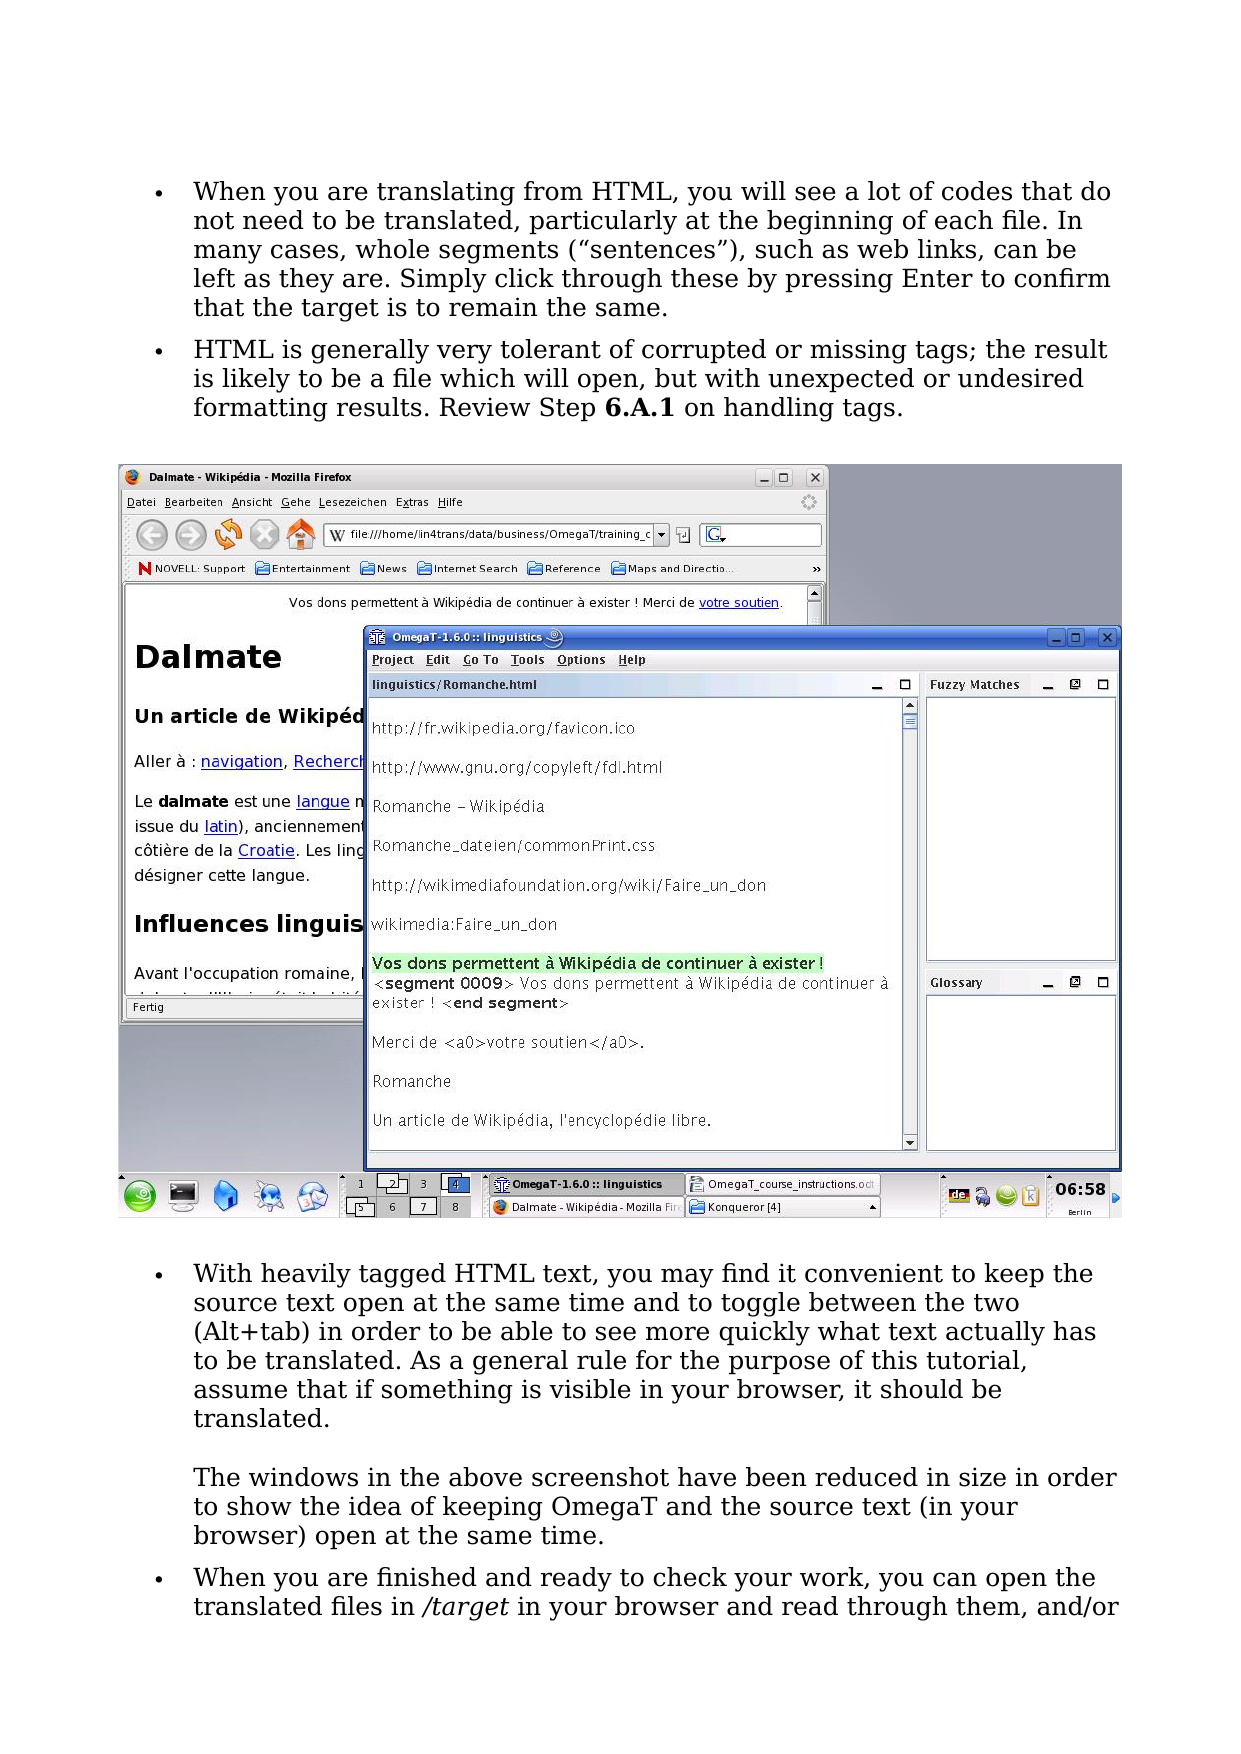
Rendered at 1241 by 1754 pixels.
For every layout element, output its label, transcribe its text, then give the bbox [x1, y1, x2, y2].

list HTML is generally very tolerant of corrupted or missing tags; the result is likely to be a file which will open, but with unexpected or undesired formatting results. Review Step 6.A.1 on handling tags. [156, 335, 1122, 452]
list With heavily tagged HTML text, you may find it convenient to keep the source text open at the same time and to toggle between the two (Alt+tab) in order to be able to see more quickly what text actually has to be translated. As a general rule for the purpose of this tutorial, assume that if something is visible in your browser, it should be translated. The windows in the above screenshot have been reduced in size in order to show the idea of keeping OmegaT and the source text (in your browser) open at the same time. [156, 1259, 1122, 1551]
picture [118, 464, 1122, 1218]
list When you are finished and ready to check your work, you can open the translated files in /target in your browser and read through them, and/or [156, 1563, 1122, 1621]
list When you are translating from HTML, you will see a lot of codes that do not need to be translated, particularly at the beginning of each file. In many cases, whole segments (“sentences”), such as web links, can be left as they are. Simply click through these by pressing Enter to confirm that the target is to remain the same. [156, 177, 1122, 323]
